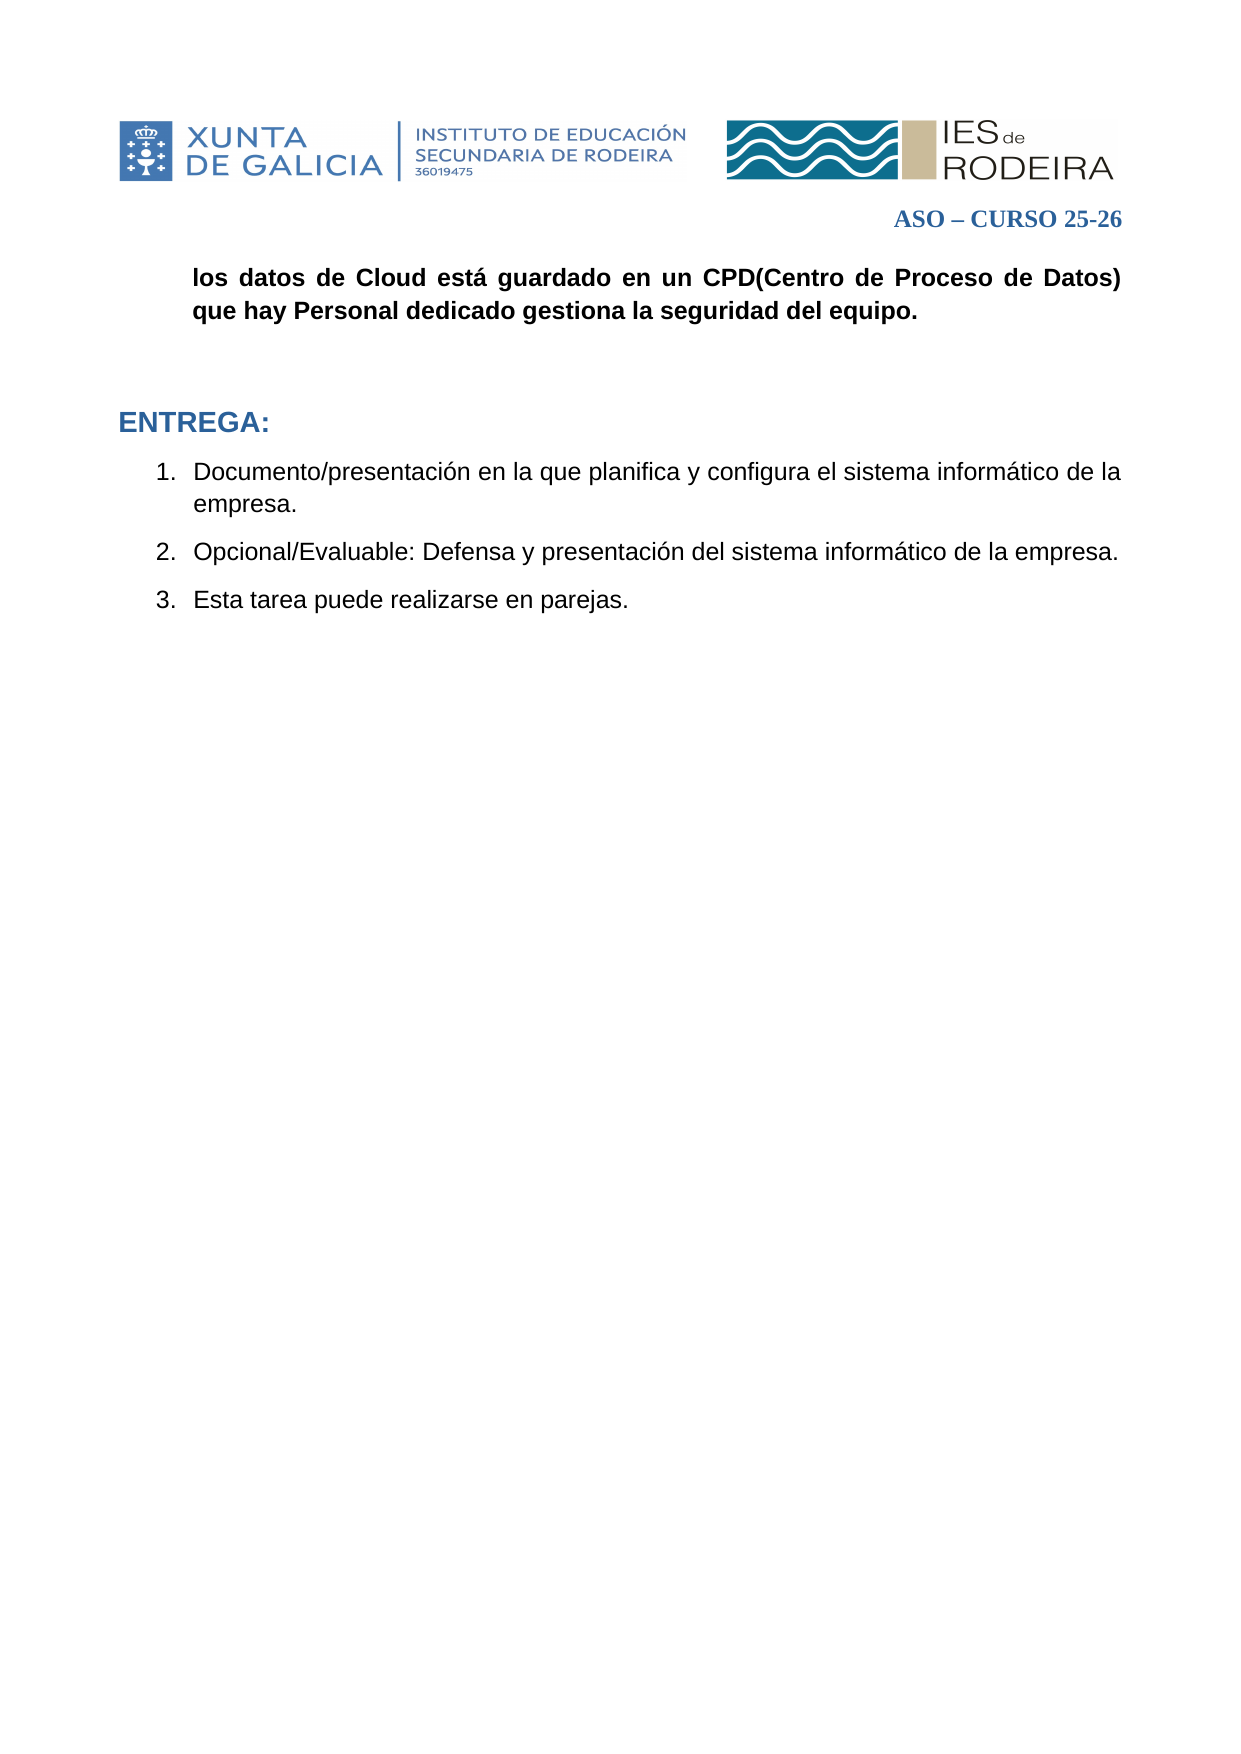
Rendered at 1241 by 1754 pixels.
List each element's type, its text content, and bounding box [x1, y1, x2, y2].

subtitle ENTREGA: [118, 405, 1122, 439]
text los datos de Cloud está guardado en un CPD(Centro de Proceso de Datos) que hay Personal dedicado gestiona la seguridad del equipo. [192, 263, 1122, 324]
list Esta tarea puede realizarse en parejas. [156, 585, 1122, 613]
list Documento/presentación en la que planifica y configura el sistema informático de la empresa. [156, 456, 1122, 518]
picture [118, 120, 687, 182]
list Opcional/Evaluable: Defensa y presentación del sistema informático de la empresa. [156, 537, 1122, 566]
picture [725, 119, 1118, 181]
